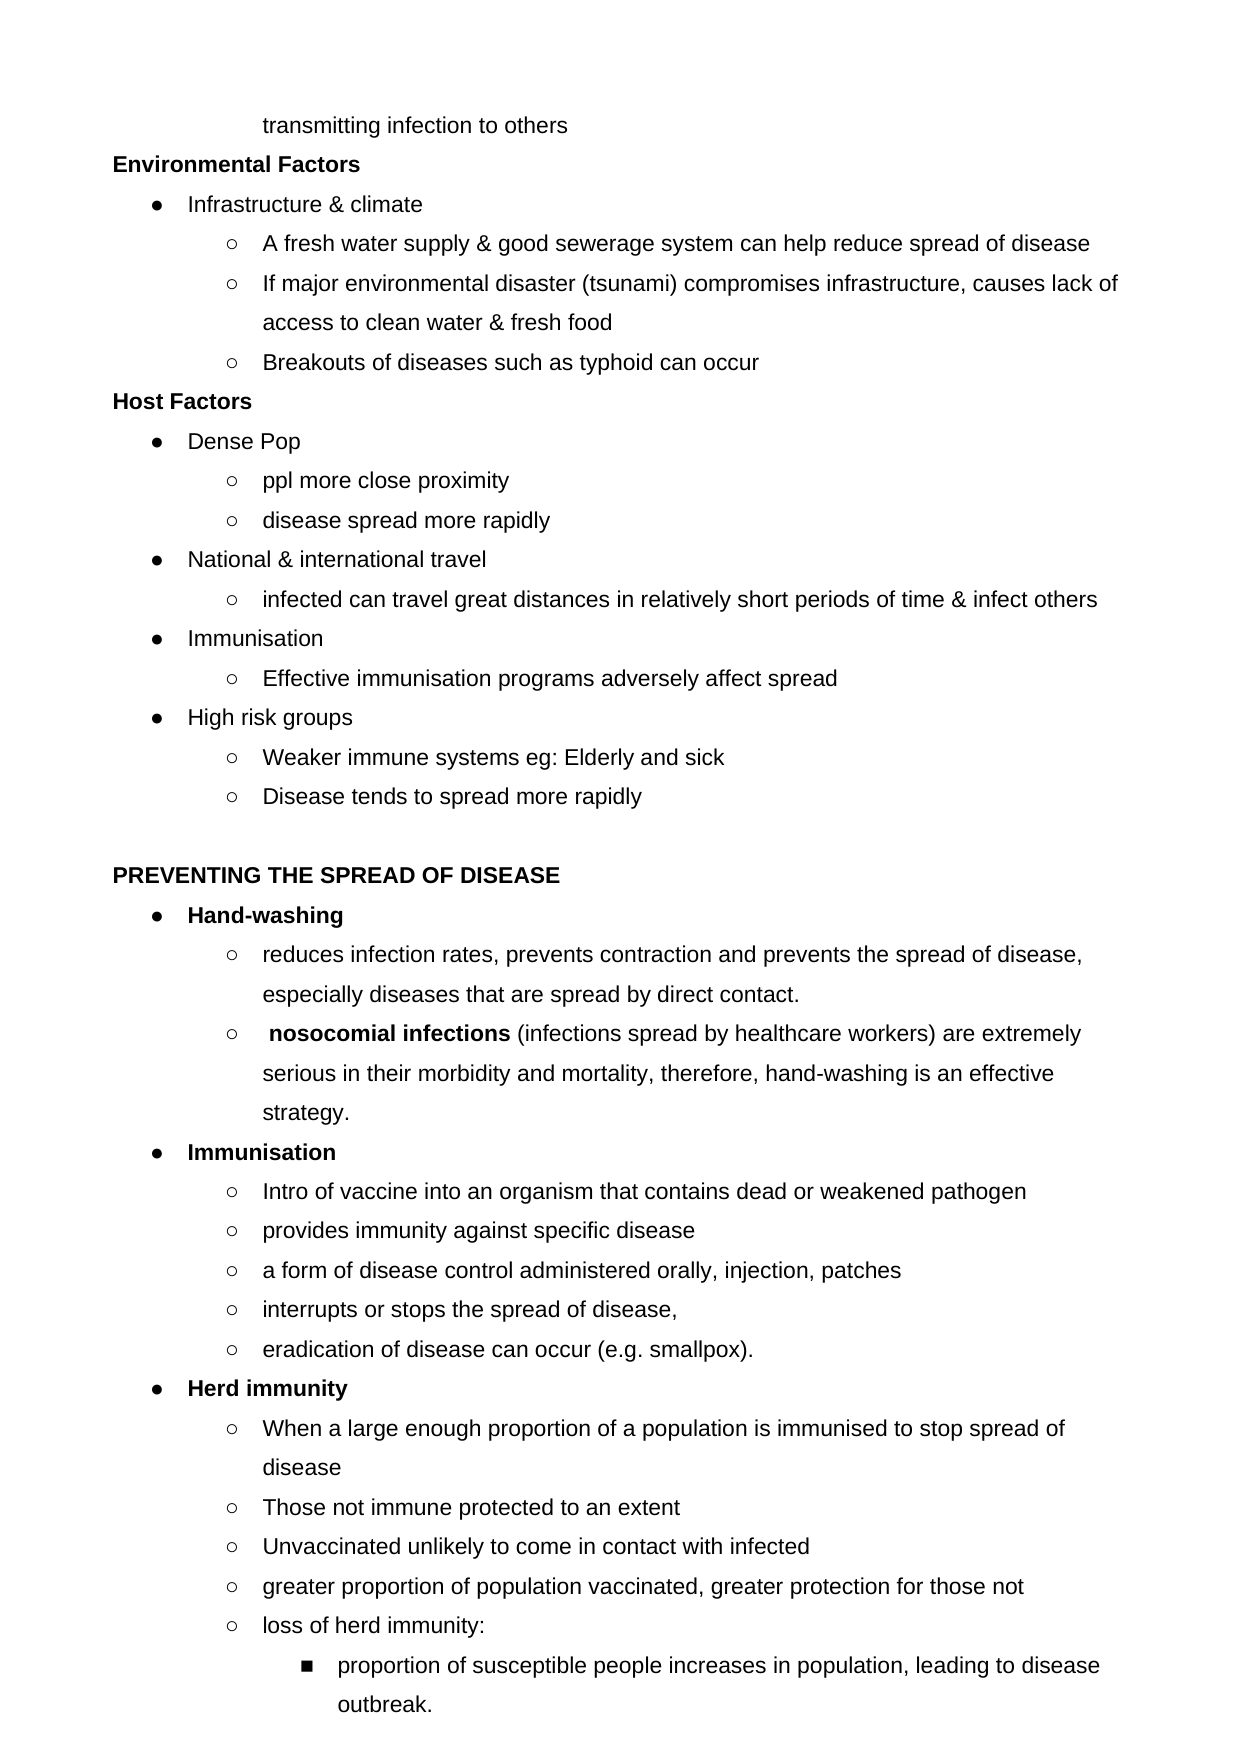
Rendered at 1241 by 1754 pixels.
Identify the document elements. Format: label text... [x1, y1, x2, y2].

list Dense Pop [150, 428, 1164, 454]
list Effective immunisation programs adversely affect spread [225, 665, 1164, 691]
list interrupts or stops the spread of disease, [225, 1296, 1164, 1323]
list disease spread more rapidly [225, 507, 1164, 533]
text Host Factors [112, 388, 1164, 415]
list Breakouts of diseases such as typhoid can occur [225, 349, 1164, 375]
list infected can travel great distances in relatively short periods of time & infect others [225, 586, 1164, 612]
list proportion of susceptible people increases in population, leading to disease outbreak. [300, 1652, 1164, 1717]
list When a large enough proportion of a population is immunised to stop spread of disease [225, 1415, 1089, 1481]
list National & international travel [150, 546, 1164, 573]
text PREVENTING THE SPREAD OF DISEASE [112, 862, 1164, 888]
list Intro of vaccine into an organism that contains dead or weakened pathogen [225, 1178, 1164, 1204]
list Disease tends to spread more rapidly [225, 783, 1164, 809]
list Immunisation [150, 625, 1164, 652]
list transmitting infection to others [225, 112, 1164, 138]
list Those not immune protected to an extent [225, 1494, 1089, 1520]
list nosocomial infections (infections spread by healthcare workers) are extremely serious in their morbidity and mortality, therefore, hand-washing is an effective strategy. [225, 1020, 1089, 1125]
list eradication of disease can occur (e.g. smallpox). [225, 1336, 1164, 1362]
list ppl more close proximity [225, 467, 1164, 494]
list If major environmental disaster (tsunami) compromises infrastructure, causes lack of access to clean water & fresh food [225, 270, 1164, 336]
list A fresh water supply & good sewerage system can help reduce spread of disease [225, 230, 1164, 257]
list Herd immunity [150, 1375, 1089, 1402]
list Hand-washing [150, 902, 1083, 928]
list Immunisation [150, 1138, 1164, 1165]
list Weaker immune systems eg: Elderly and sick [225, 744, 1164, 770]
list reduces infection rates, prevents contraction and prevents the spread of disease, especially diseases that are spread by direct contact. [225, 941, 1083, 1007]
list greater proportion of population vaccinated, greater protection for those not [225, 1573, 1164, 1599]
list High risk groups [150, 704, 1164, 731]
list loss of herd immunity: [225, 1612, 1164, 1638]
list provides immunity against specific disease [225, 1217, 1164, 1244]
list a form of disease control administered orally, injection, patches [225, 1257, 1164, 1283]
list Unvaccinated unlikely to come in contact with infected [225, 1533, 1164, 1559]
list Infrastructure & climate [150, 191, 1164, 217]
text Environmental Factors [112, 151, 1164, 178]
